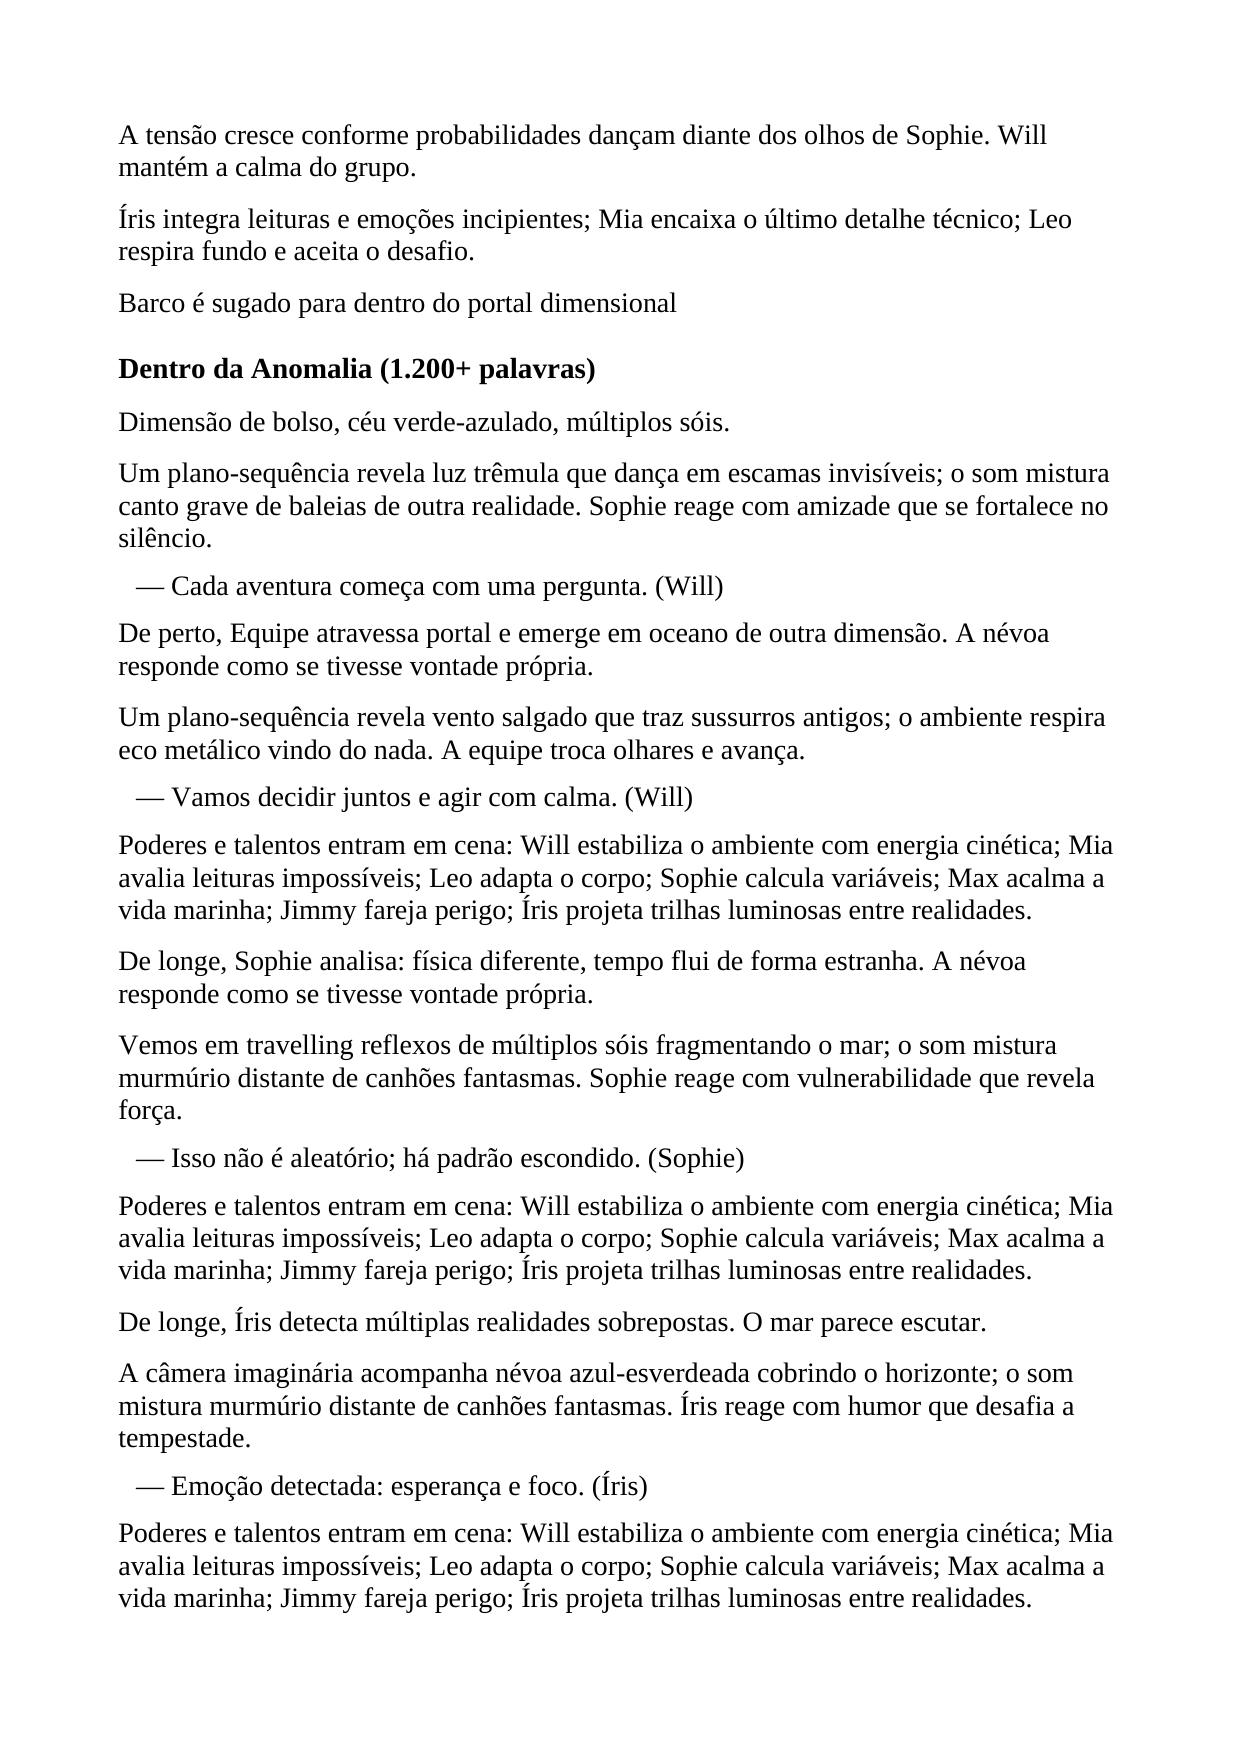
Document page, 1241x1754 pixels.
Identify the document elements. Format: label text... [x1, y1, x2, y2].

text — Vamos decidir juntos e agir com calma. (Will) [118, 781, 1122, 813]
text — Isso não é aleatório; há padrão escondido. (Sophie) [118, 1141, 1122, 1173]
text De longe, Sophie analisa: física diferente, tempo flui de forma estranha. A névoa responde como se tivesse vontade própria. [118, 944, 1122, 1009]
subtitle Dentro da Anomalia (1.200+ palavras) [118, 351, 1122, 385]
text A tensão cresce conforme probabilidades dançam diante dos olhos de Sophie. Will mantém a calma do grupo. [118, 118, 1122, 183]
text Poderes e talentos entram em cena: Will estabiliza o ambiente com energia cinética; Mia avalia leituras impossíveis; Leo adapta o corpo; Sophie calcula variáveis; Max acalma a vida marinha; Jimmy fareja perigo; Íris projeta trilhas luminosas entre realidades. [118, 1189, 1122, 1286]
text De perto, Equipe atravessa portal e emerge em oceano de outra dimensão. A névoa responde como se tivesse vontade própria. [118, 617, 1122, 681]
text De longe, Íris detecta múltiplas realidades sobrepostas. O mar parece escutar. [118, 1305, 1122, 1337]
text — Emoção detectada: esperança e foco. (Íris) [118, 1469, 1122, 1501]
text Vemos em travelling reflexos de múltiplos sóis fragmentando o mar; o som mistura murmúrio distante de canhões fantasmas. Sophie reage com vulnerabilidade que revela força. [118, 1028, 1122, 1125]
text Poderes e talentos entram em cena: Will estabiliza o ambiente com energia cinética; Mia avalia leituras impossíveis; Leo adapta o corpo; Sophie calcula variáveis; Max acalma a vida marinha; Jimmy fareja perigo; Íris projeta trilhas luminosas entre realidades. [118, 1517, 1122, 1614]
text Barco é sugado para dentro do portal dimensional [118, 286, 1122, 318]
text Íris integra leituras e emoções incipientes; Mia encaixa o último detalhe técnico; Leo respira fundo e aceita o desafio. [118, 202, 1122, 267]
text — Cada aventura começa com uma pergunta. (Will) [118, 569, 1122, 601]
text Poderes e talentos entram em cena: Will estabiliza o ambiente com energia cinética; Mia avalia leituras impossíveis; Leo adapta o corpo; Sophie calcula variáveis; Max acalma a vida marinha; Jimmy fareja perigo; Íris projeta trilhas luminosas entre realidades. [118, 828, 1122, 926]
text A câmera imaginária acompanha névoa azul-esverdeada cobrindo o horizonte; o som mistura murmúrio distante de canhões fantasmas. Íris reage com humor que desafia a tempestade. [118, 1356, 1122, 1453]
text Um plano-sequência revela luz trêmula que dança em escamas invisíveis; o som mistura canto grave de baleias de outra realidade. Sophie reage com amizade que se fortalece no silêncio. [118, 456, 1122, 553]
text Um plano-sequência revela vento salgado que traz sussurros antigos; o ambiente respira eco metálico vindo do nada. A equipe troca olhares e avança. [118, 700, 1122, 765]
text Dimensão de bolso, céu verde-azulado, múltiplos sóis. [118, 405, 1122, 437]
